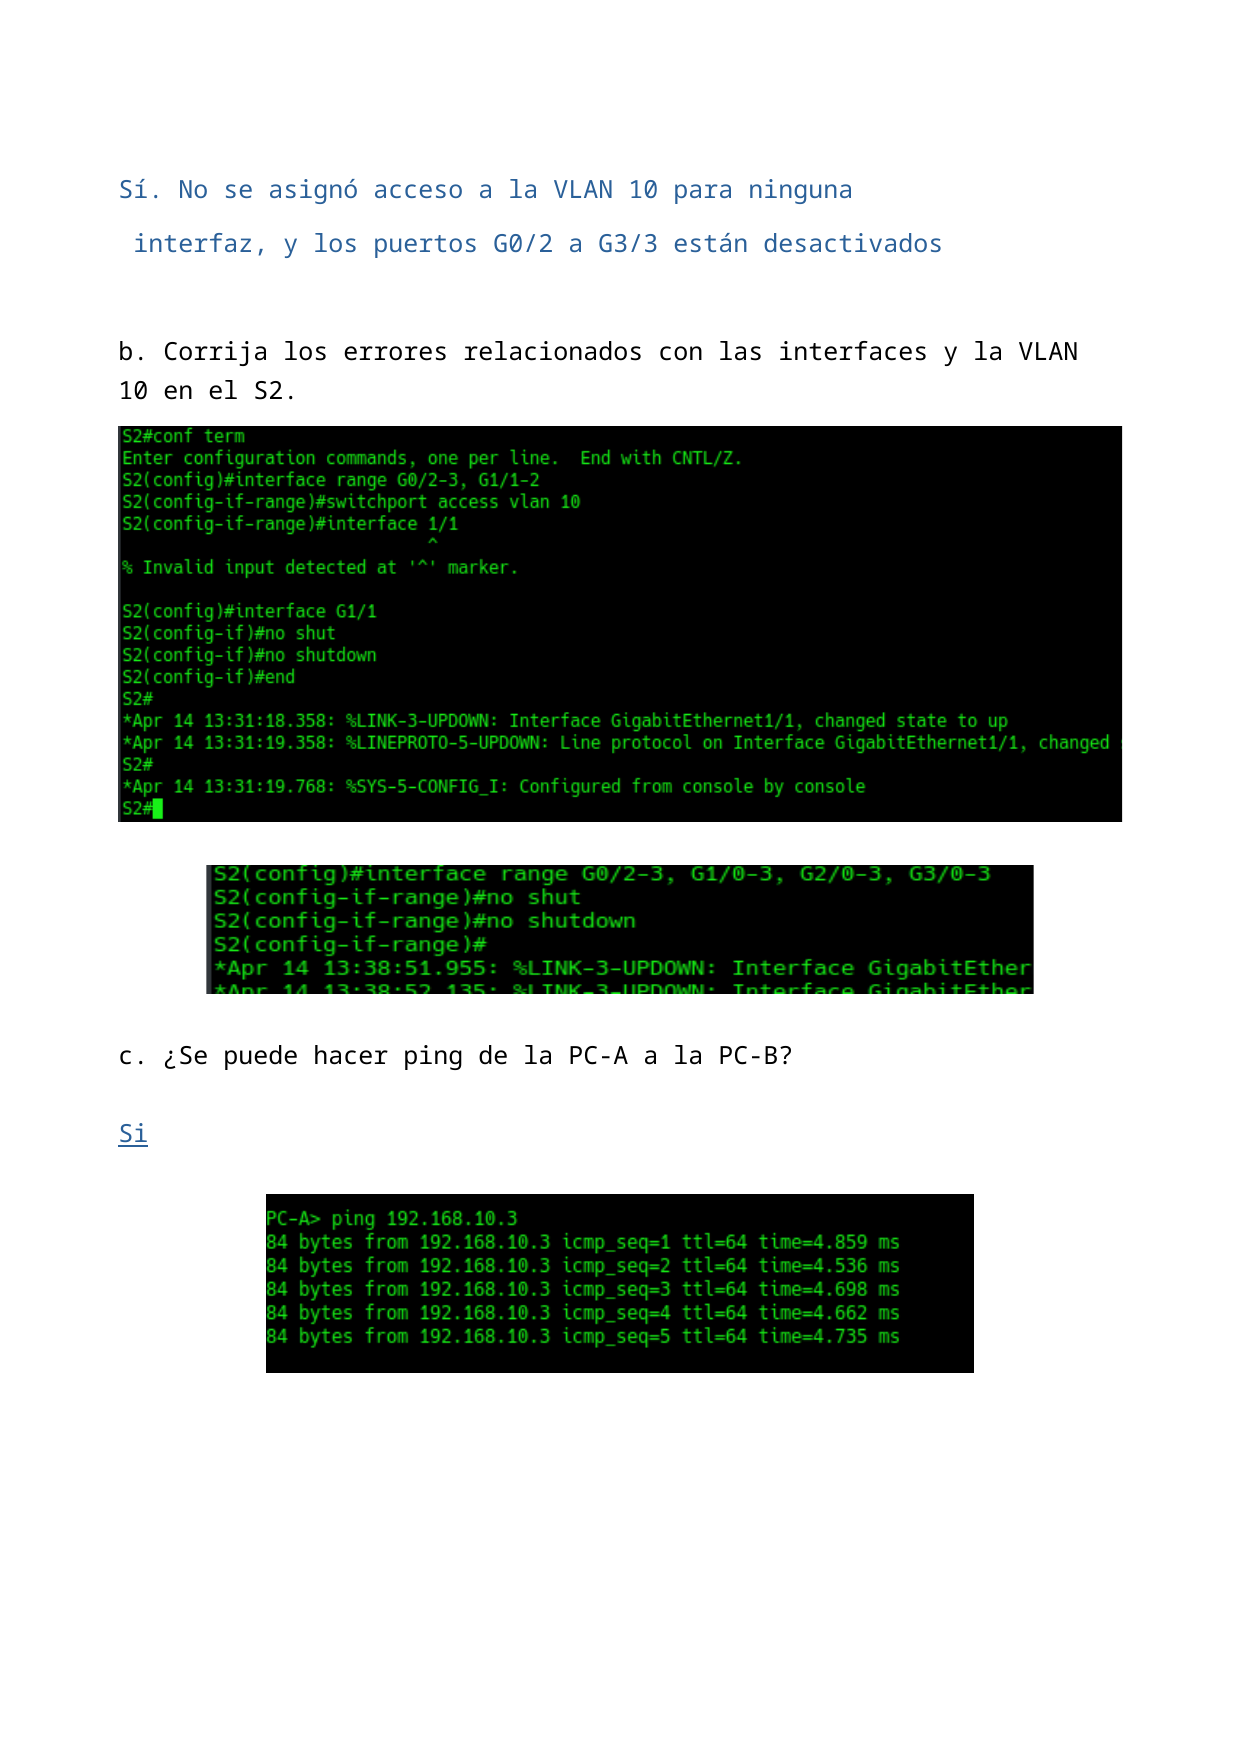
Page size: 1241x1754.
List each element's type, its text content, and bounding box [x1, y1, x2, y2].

text interfaz, y los puertos G0/2 a G3/3 están desactivados [118, 226, 1122, 260]
text Sí. No se asignó acceso a la VLAN 10 para ninguna [118, 172, 1122, 206]
text b. Corrija los errores relacionados con las interfaces y la VLAN 10 en el S2. [118, 333, 1122, 406]
picture [206, 865, 1034, 994]
picture [118, 426, 1123, 822]
picture [266, 1194, 974, 1373]
text c. ¿Se puede hacer ping de la PC-A a la PC-B? [118, 1038, 1122, 1072]
text Si [118, 1116, 1122, 1150]
